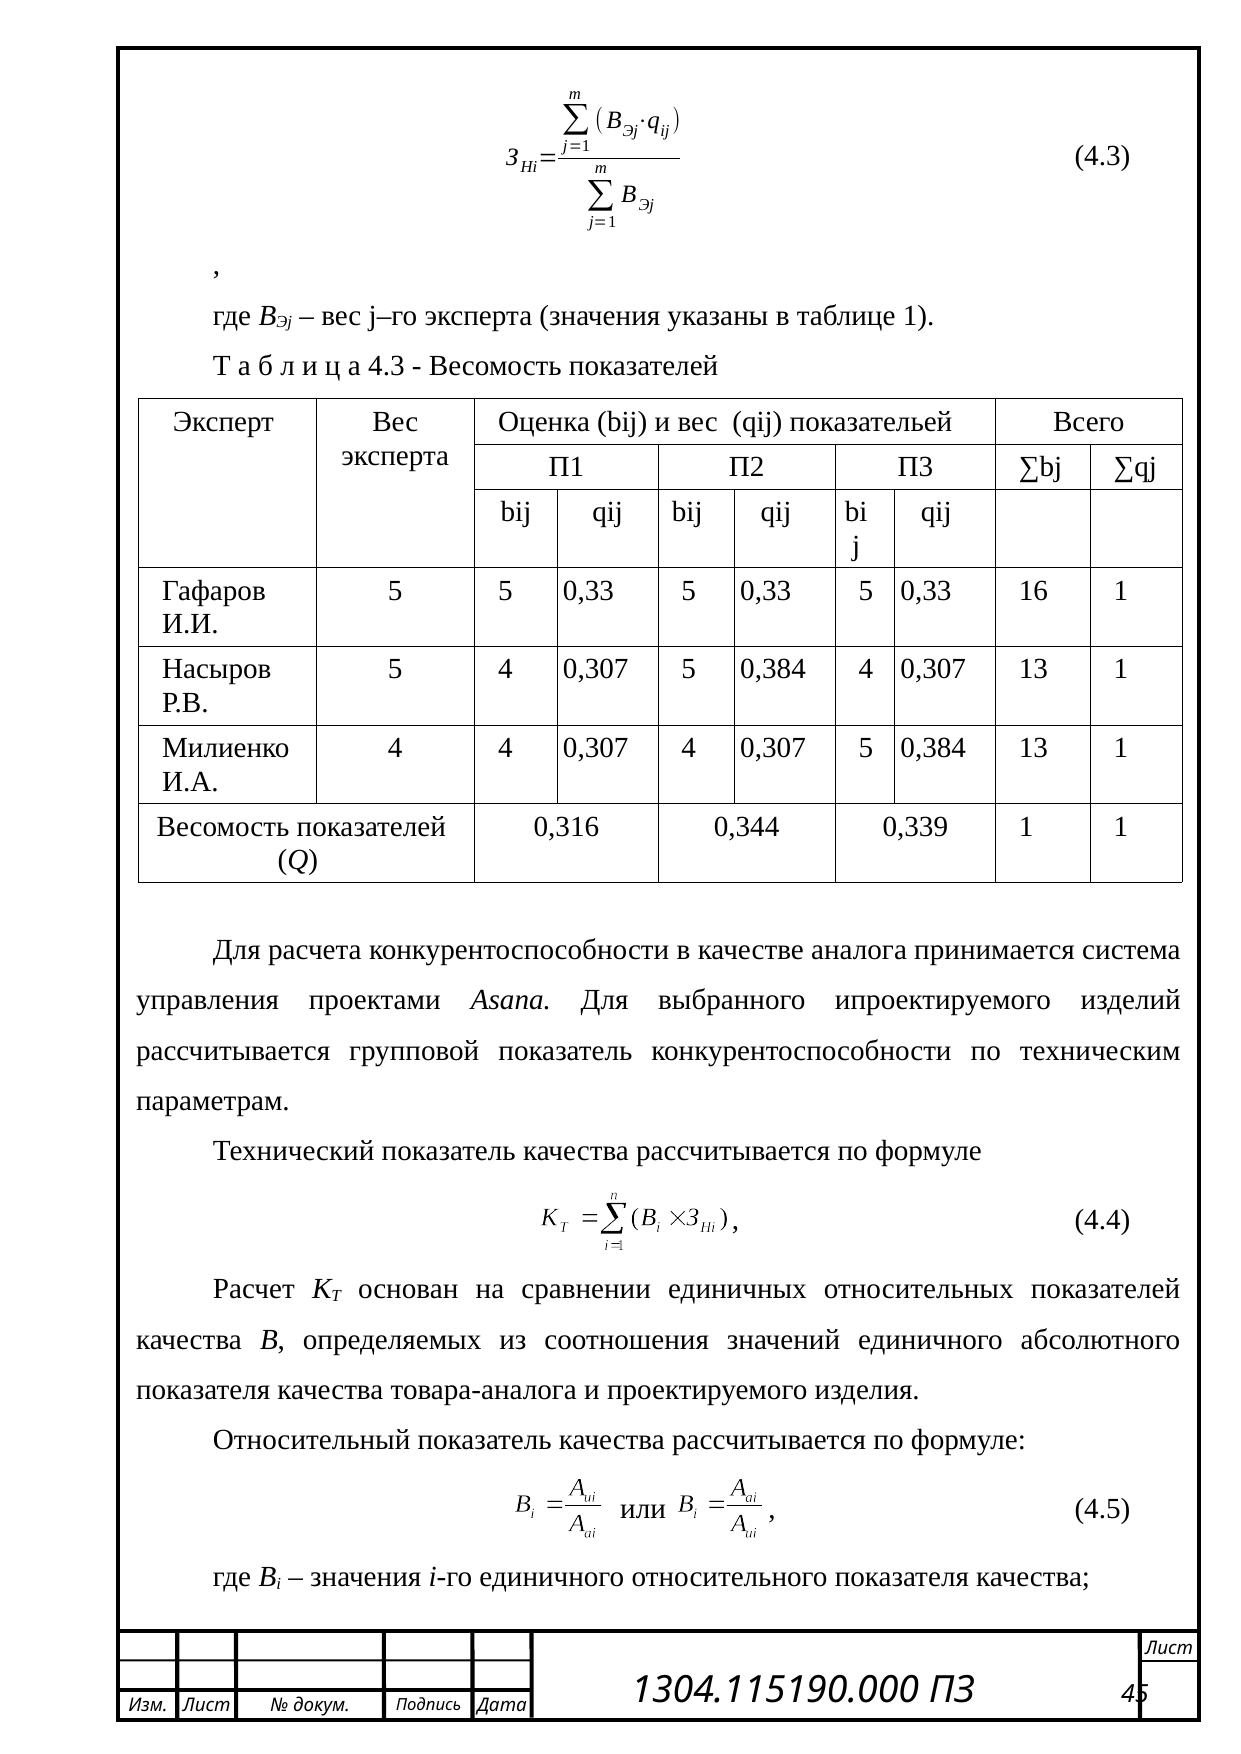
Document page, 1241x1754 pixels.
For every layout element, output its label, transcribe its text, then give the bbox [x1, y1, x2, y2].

text где ВЭj – вес j–го эксперта (значения указаны в таблице 1). [136, 298, 1181, 331]
table_cell 0,384 [735, 647, 835, 724]
table_header Вес эксперта [317, 399, 474, 567]
text , (4.4) [136, 1184, 1181, 1255]
text Технический показатель качества рассчитывается по формуле [136, 1133, 1181, 1167]
text Т а б л и ц а 4.3 - Весомость показателей [136, 348, 1181, 382]
table_cell 1 [996, 804, 1090, 882]
table_cell 5 [317, 568, 474, 646]
table_cell Гафаров И.И. [139, 568, 316, 646]
table_cell 4 [475, 647, 557, 724]
text Для расчета конкурентоспособности в качестве аналога принимается система управления проектами Asana. Для выбранного ипроектируемого изделий рассчитывается групповой показатель конкурентоспособности по техническим параметрам. [136, 932, 1181, 1117]
table_cell ∑bj [996, 445, 1090, 488]
table_cell 5 [659, 647, 734, 724]
table_cell Насыров Р.В. [139, 647, 316, 724]
table_cell qij [735, 490, 835, 567]
table_header Эксперт [139, 399, 316, 567]
text Расчет КТ основан на сравнении единичных относительных показателей качества В, определяемых из соотношения значений единичного абсолютного показателя качества товара-аналога и проектируемого изделия. [136, 1271, 1181, 1406]
table_cell 0,33 [558, 568, 658, 646]
table_cell 0,384 [895, 726, 995, 803]
table_cell 0,339 [836, 804, 995, 882]
text или , (4.5) [136, 1473, 1181, 1543]
table_cell 0,33 [735, 568, 835, 646]
table_cell bij [475, 490, 557, 567]
table_cell 13 [996, 726, 1090, 803]
table_cell 5 [836, 726, 894, 803]
table_cell 5 [836, 568, 894, 646]
table_cell ∑qj [1091, 445, 1182, 488]
table_cell [1091, 490, 1182, 567]
table_cell bij [659, 490, 734, 567]
table_cell 0,307 [558, 647, 658, 724]
table_cell 1 [1091, 804, 1182, 882]
text где Вi – значения i-го единичного относительного показателя качества; [136, 1559, 1181, 1593]
table_cell 5 [317, 647, 474, 724]
table_cell Весомость показателей (Q) [139, 804, 474, 882]
text Относительный показатель качества рассчитывается по формуле: [136, 1422, 1181, 1456]
table_cell 0,307 [558, 726, 658, 803]
table_cell 16 [996, 568, 1090, 646]
table_cell 1 [1091, 726, 1182, 803]
table_cell qij [895, 490, 995, 567]
text , [136, 247, 1181, 281]
table_cell 0,307 [895, 647, 995, 724]
table_header Оценка (bij) и вес (qij) показательей [475, 399, 995, 443]
table_cell 0,316 [475, 804, 658, 882]
table_cell П1 [475, 445, 658, 488]
table_cell 5 [659, 568, 734, 646]
table_cell Милиенко И.А. [139, 726, 316, 803]
table_cell 4 [836, 647, 894, 724]
table_cell [996, 490, 1090, 567]
text (4.3) [136, 85, 1181, 231]
table_cell 0,33 [895, 568, 995, 646]
table_cell 1 [1091, 568, 1182, 646]
table_cell 4 [317, 726, 474, 803]
table_cell bij [836, 490, 894, 567]
table_cell 0,307 [735, 726, 835, 803]
table_cell 4 [475, 726, 557, 803]
table_cell 4 [659, 726, 734, 803]
table_cell П3 [836, 445, 995, 488]
table_cell 1 [1091, 647, 1182, 724]
table_cell 0,344 [659, 804, 835, 882]
table_header Всего [996, 399, 1182, 443]
table_cell qij [558, 490, 658, 567]
table_cell 13 [996, 647, 1090, 724]
table_cell 5 [475, 568, 557, 646]
table_cell П2 [659, 445, 835, 488]
